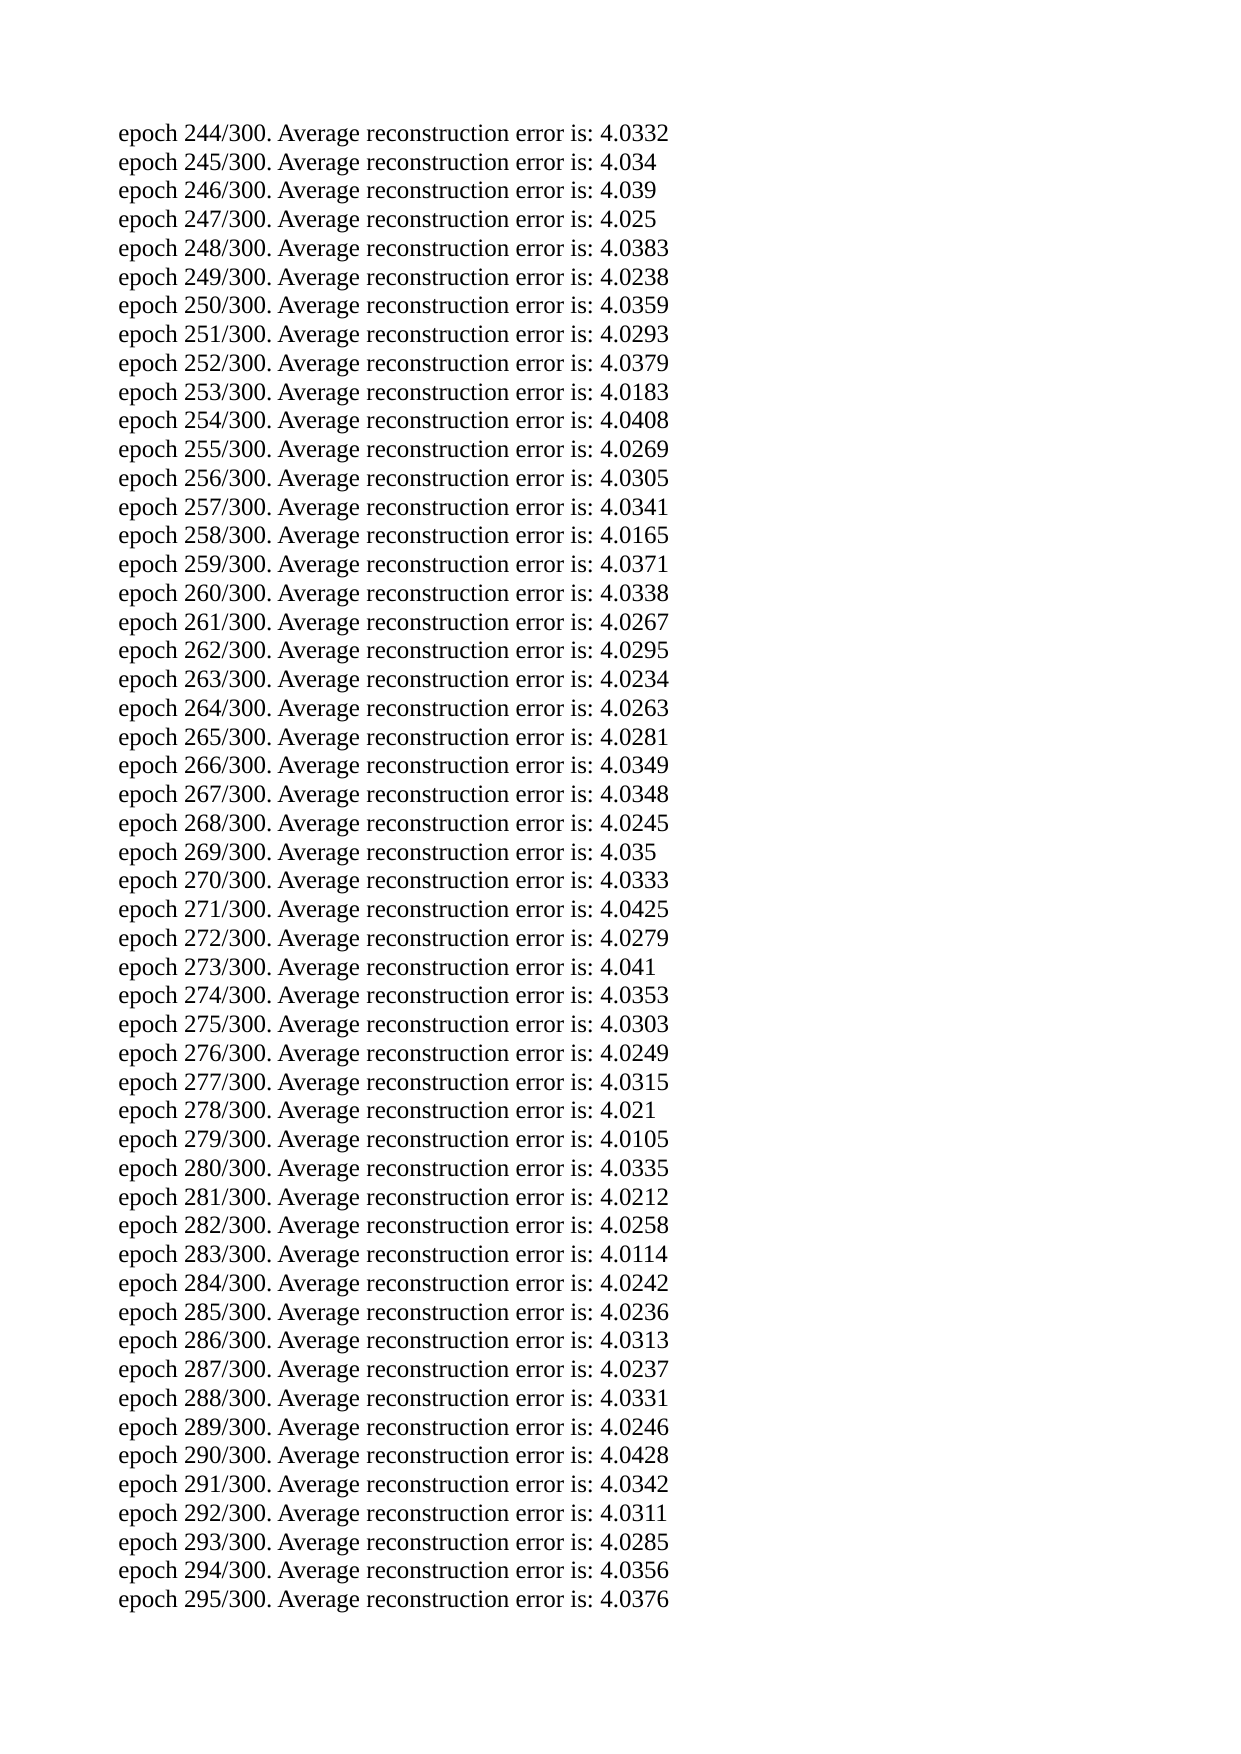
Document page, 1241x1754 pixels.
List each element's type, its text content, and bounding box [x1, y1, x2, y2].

text epoch 272/300. Average reconstruction error is: 4.0279 [118, 923, 1122, 952]
text epoch 279/300. Average reconstruction error is: 4.0105 [118, 1124, 1122, 1153]
text epoch 290/300. Average reconstruction error is: 4.0428 [118, 1441, 1122, 1469]
text epoch 266/300. Average reconstruction error is: 4.0349 [118, 751, 1122, 779]
text epoch 285/300. Average reconstruction error is: 4.0236 [118, 1297, 1122, 1326]
text epoch 270/300. Average reconstruction error is: 4.0333 [118, 866, 1122, 894]
text epoch 295/300. Average reconstruction error is: 4.0376 [118, 1584, 1122, 1613]
text epoch 251/300. Average reconstruction error is: 4.0293 [118, 319, 1122, 348]
text epoch 276/300. Average reconstruction error is: 4.0249 [118, 1038, 1122, 1067]
text epoch 281/300. Average reconstruction error is: 4.0212 [118, 1182, 1122, 1211]
text epoch 284/300. Average reconstruction error is: 4.0242 [118, 1268, 1122, 1297]
text epoch 277/300. Average reconstruction error is: 4.0315 [118, 1067, 1122, 1096]
text epoch 245/300. Average reconstruction error is: 4.034 [118, 147, 1122, 176]
text epoch 250/300. Average reconstruction error is: 4.0359 [118, 291, 1122, 319]
text epoch 253/300. Average reconstruction error is: 4.0183 [118, 377, 1122, 406]
text epoch 267/300. Average reconstruction error is: 4.0348 [118, 779, 1122, 808]
text epoch 261/300. Average reconstruction error is: 4.0267 [118, 607, 1122, 636]
text epoch 283/300. Average reconstruction error is: 4.0114 [118, 1239, 1122, 1268]
text epoch 291/300. Average reconstruction error is: 4.0342 [118, 1469, 1122, 1498]
text epoch 274/300. Average reconstruction error is: 4.0353 [118, 981, 1122, 1009]
text epoch 282/300. Average reconstruction error is: 4.0258 [118, 1211, 1122, 1239]
text epoch 244/300. Average reconstruction error is: 4.0332 [118, 118, 1122, 147]
text epoch 256/300. Average reconstruction error is: 4.0305 [118, 463, 1122, 492]
text epoch 292/300. Average reconstruction error is: 4.0311 [118, 1498, 1122, 1527]
text epoch 263/300. Average reconstruction error is: 4.0234 [118, 664, 1122, 693]
text epoch 257/300. Average reconstruction error is: 4.0341 [118, 492, 1122, 521]
text epoch 275/300. Average reconstruction error is: 4.0303 [118, 1009, 1122, 1038]
text epoch 265/300. Average reconstruction error is: 4.0281 [118, 722, 1122, 751]
text epoch 294/300. Average reconstruction error is: 4.0356 [118, 1556, 1122, 1584]
text epoch 248/300. Average reconstruction error is: 4.0383 [118, 233, 1122, 262]
text epoch 273/300. Average reconstruction error is: 4.041 [118, 952, 1122, 981]
text epoch 264/300. Average reconstruction error is: 4.0263 [118, 693, 1122, 722]
text epoch 247/300. Average reconstruction error is: 4.025 [118, 204, 1122, 233]
text epoch 262/300. Average reconstruction error is: 4.0295 [118, 636, 1122, 664]
text epoch 288/300. Average reconstruction error is: 4.0331 [118, 1383, 1122, 1412]
text epoch 249/300. Average reconstruction error is: 4.0238 [118, 262, 1122, 291]
text epoch 289/300. Average reconstruction error is: 4.0246 [118, 1412, 1122, 1441]
text epoch 254/300. Average reconstruction error is: 4.0408 [118, 406, 1122, 434]
text epoch 246/300. Average reconstruction error is: 4.039 [118, 176, 1122, 204]
text epoch 269/300. Average reconstruction error is: 4.035 [118, 837, 1122, 866]
text epoch 278/300. Average reconstruction error is: 4.021 [118, 1096, 1122, 1124]
text epoch 260/300. Average reconstruction error is: 4.0338 [118, 578, 1122, 607]
text epoch 287/300. Average reconstruction error is: 4.0237 [118, 1354, 1122, 1383]
text epoch 259/300. Average reconstruction error is: 4.0371 [118, 549, 1122, 578]
text epoch 286/300. Average reconstruction error is: 4.0313 [118, 1326, 1122, 1354]
text epoch 258/300. Average reconstruction error is: 4.0165 [118, 521, 1122, 549]
text epoch 293/300. Average reconstruction error is: 4.0285 [118, 1527, 1122, 1556]
text epoch 252/300. Average reconstruction error is: 4.0379 [118, 348, 1122, 377]
text epoch 268/300. Average reconstruction error is: 4.0245 [118, 808, 1122, 837]
text epoch 255/300. Average reconstruction error is: 4.0269 [118, 434, 1122, 463]
text epoch 271/300. Average reconstruction error is: 4.0425 [118, 894, 1122, 923]
text epoch 280/300. Average reconstruction error is: 4.0335 [118, 1153, 1122, 1182]
